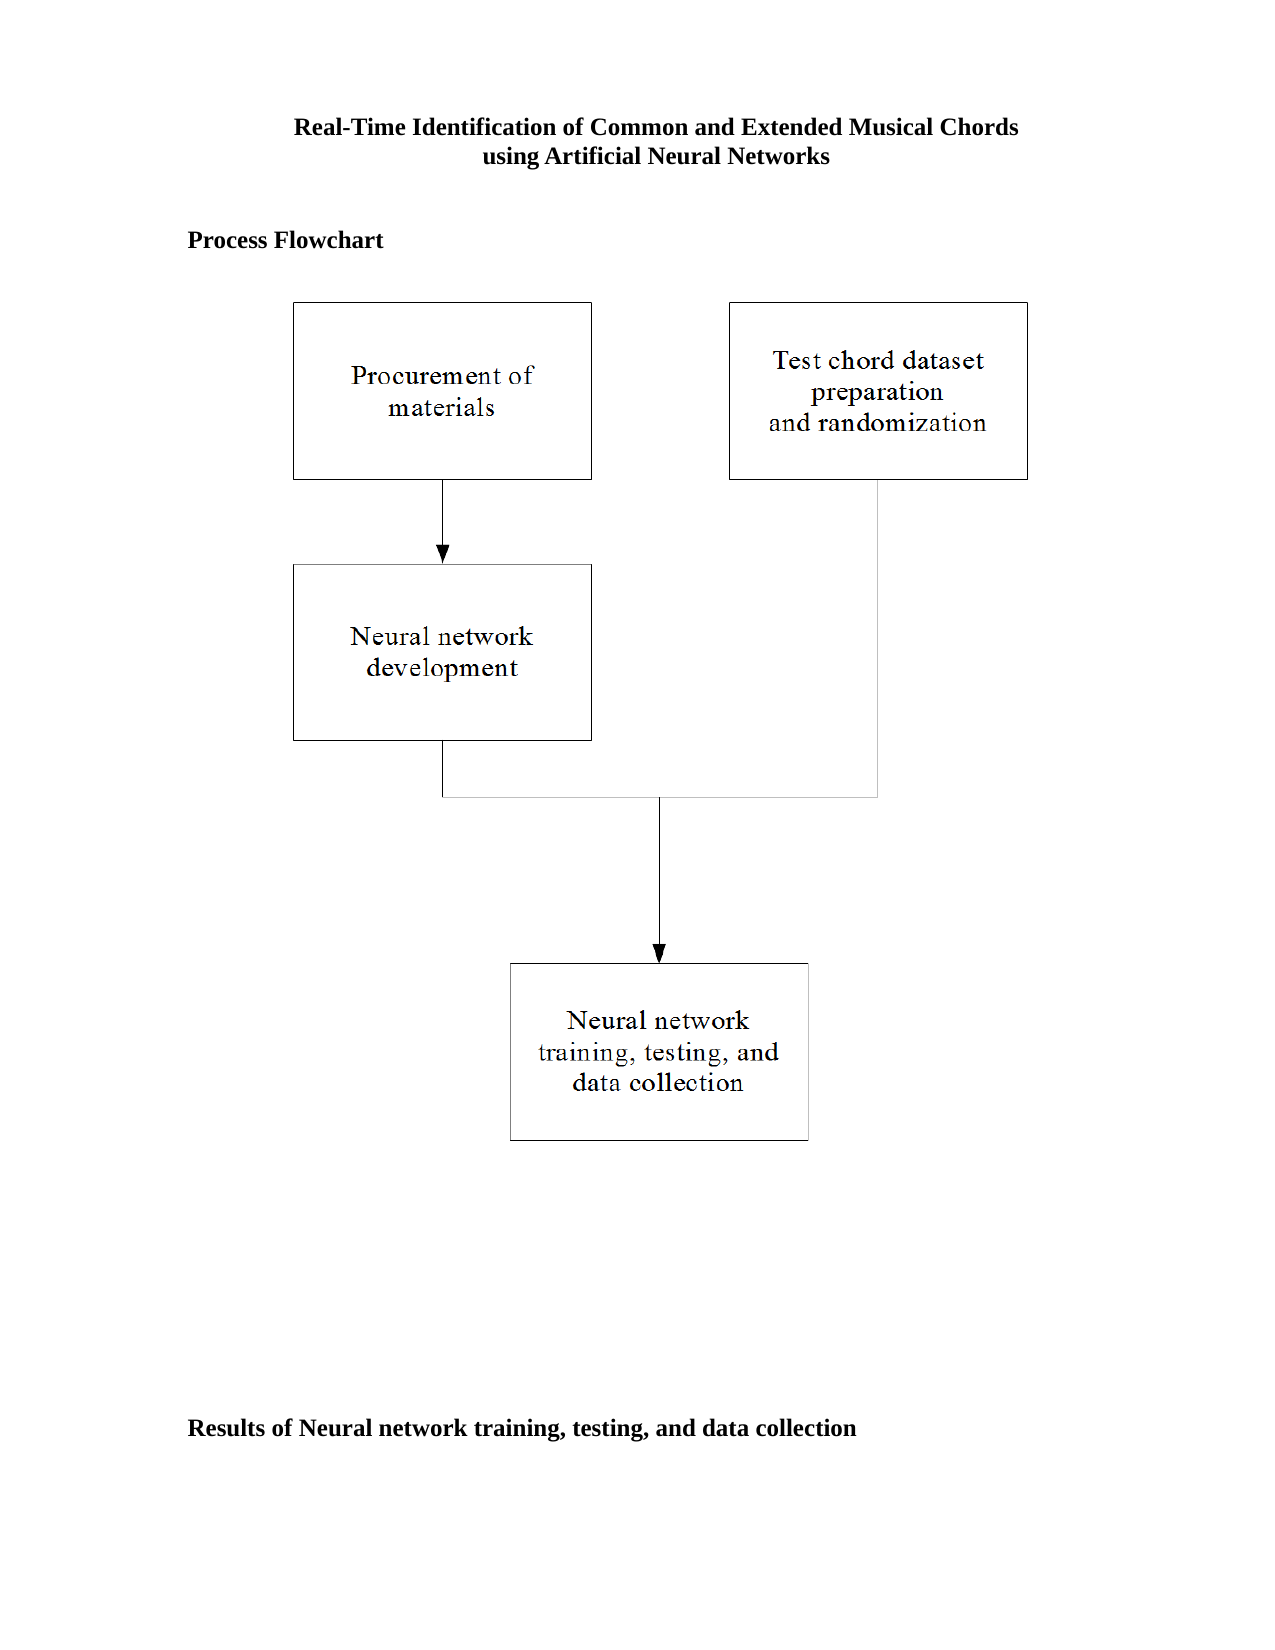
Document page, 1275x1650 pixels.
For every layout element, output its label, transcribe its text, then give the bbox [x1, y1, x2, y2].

text Process Flowchart [187, 225, 1125, 254]
text Results of Neural network training, testing, and data collection [187, 1413, 1125, 1442]
picture [206, 278, 1107, 1277]
